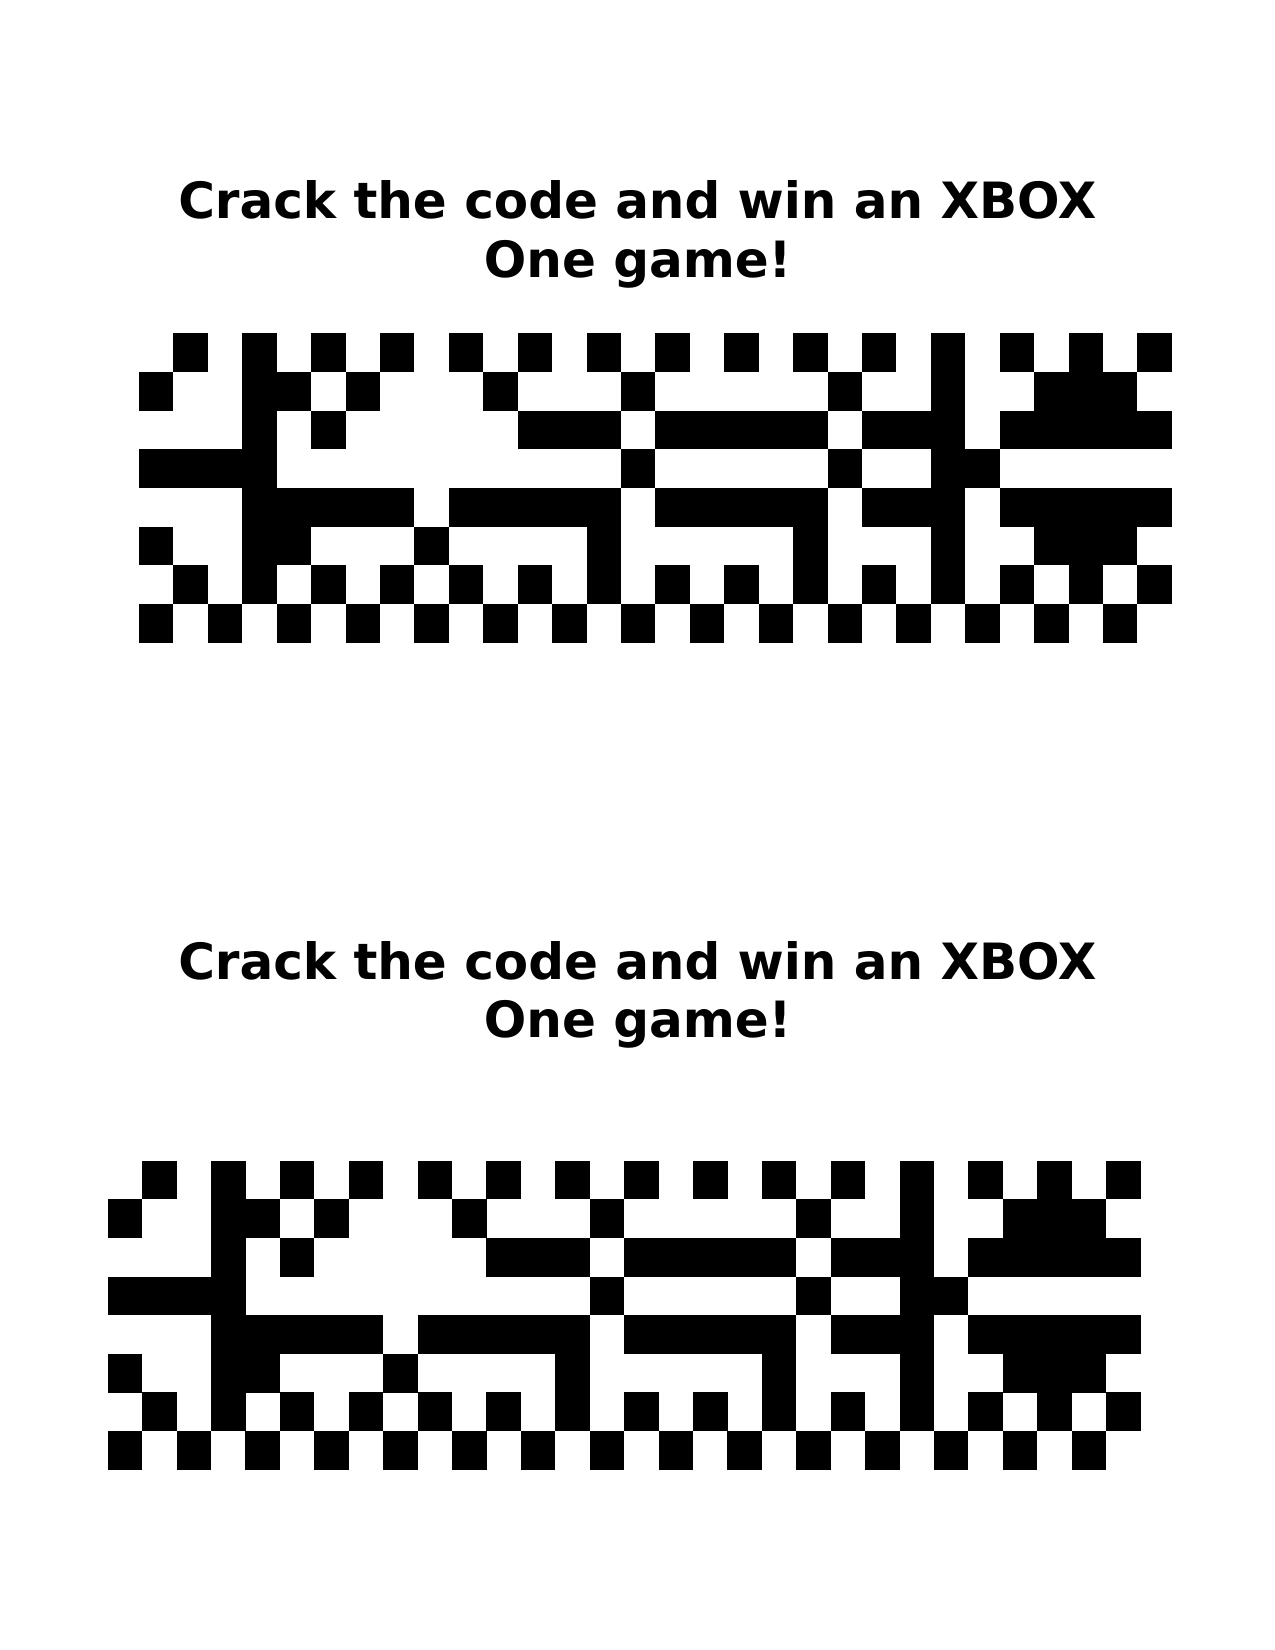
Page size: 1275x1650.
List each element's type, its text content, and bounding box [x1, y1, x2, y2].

title Crack the code and win an XBOX One game! [118, 172, 1157, 289]
title Crack the code and win an XBOX One game! [118, 933, 1157, 1049]
